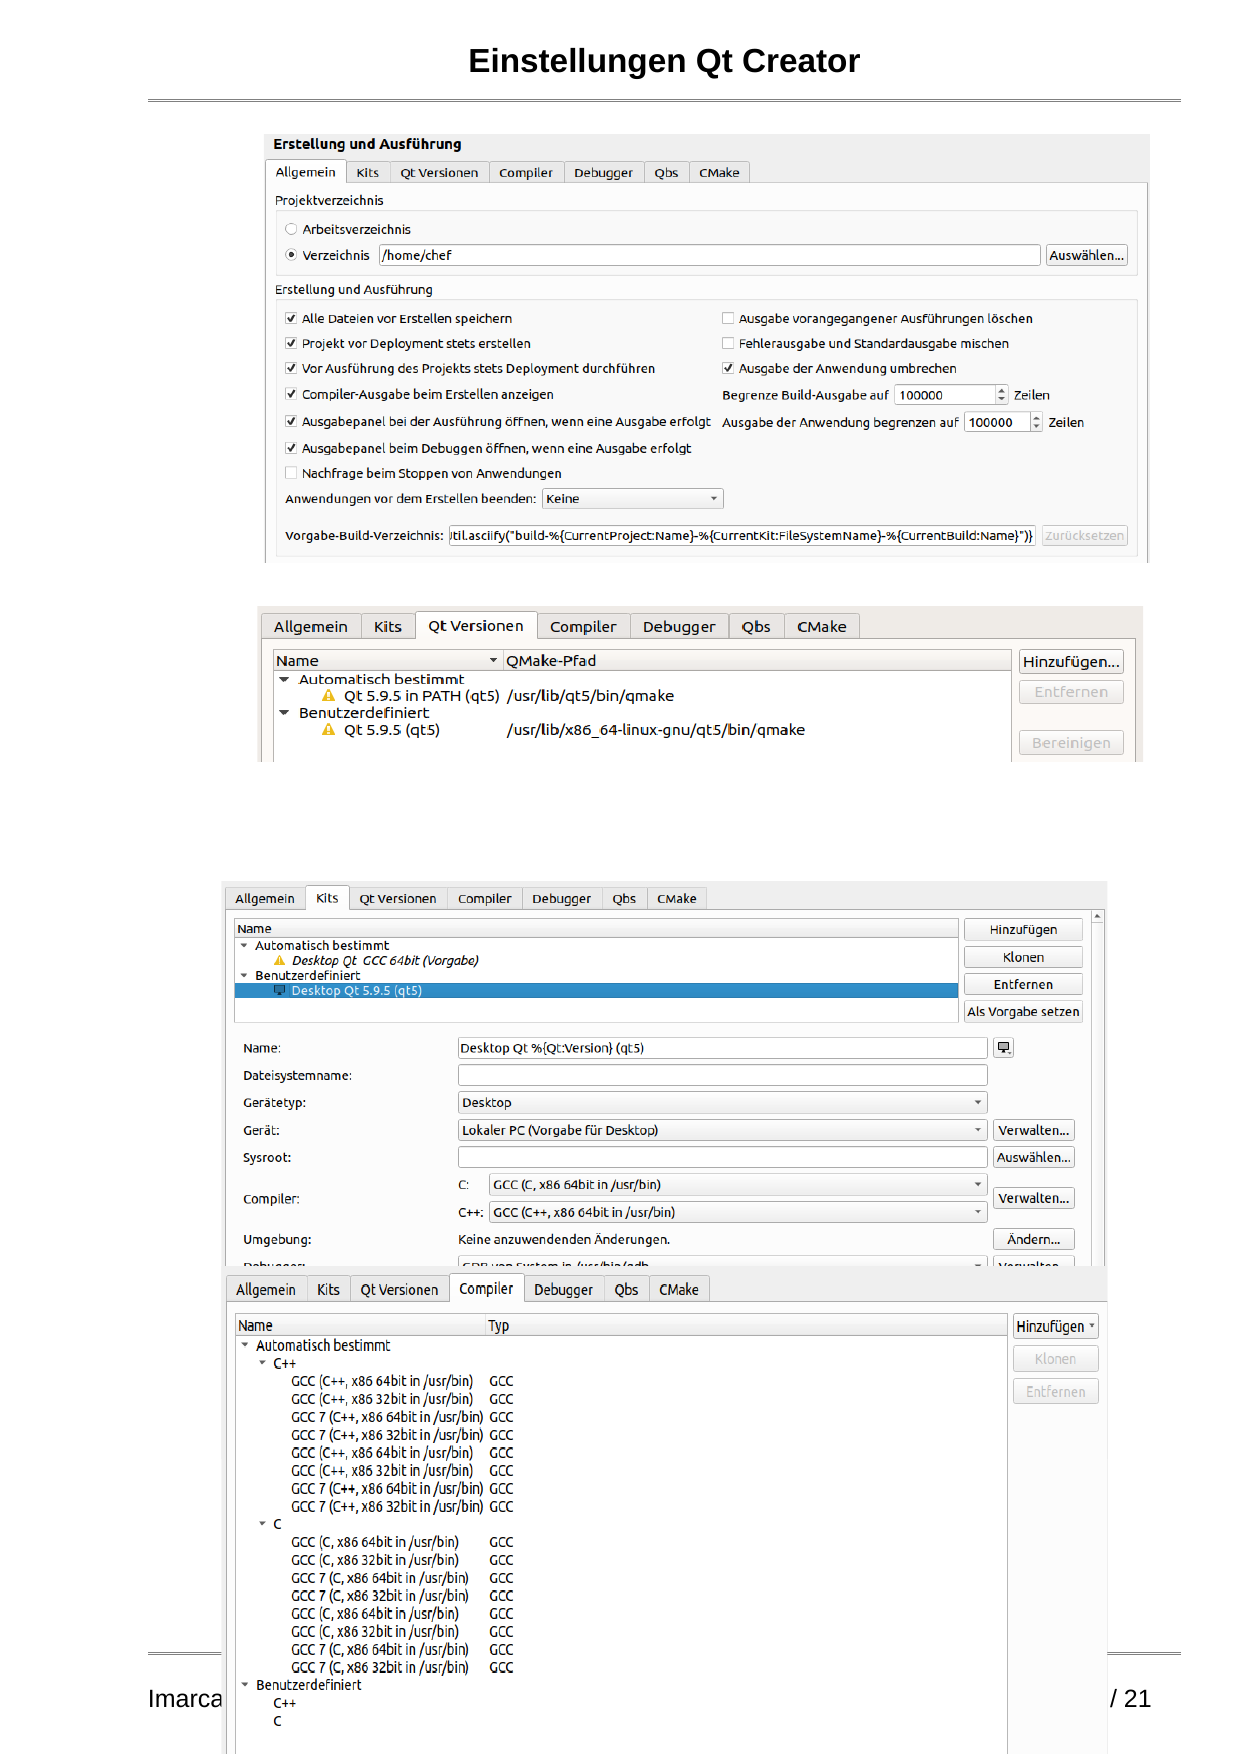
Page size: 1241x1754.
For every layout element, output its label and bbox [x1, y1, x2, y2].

picture [221, 881, 1108, 1754]
picture [263, 134, 1150, 563]
picture [257, 606, 1144, 762]
